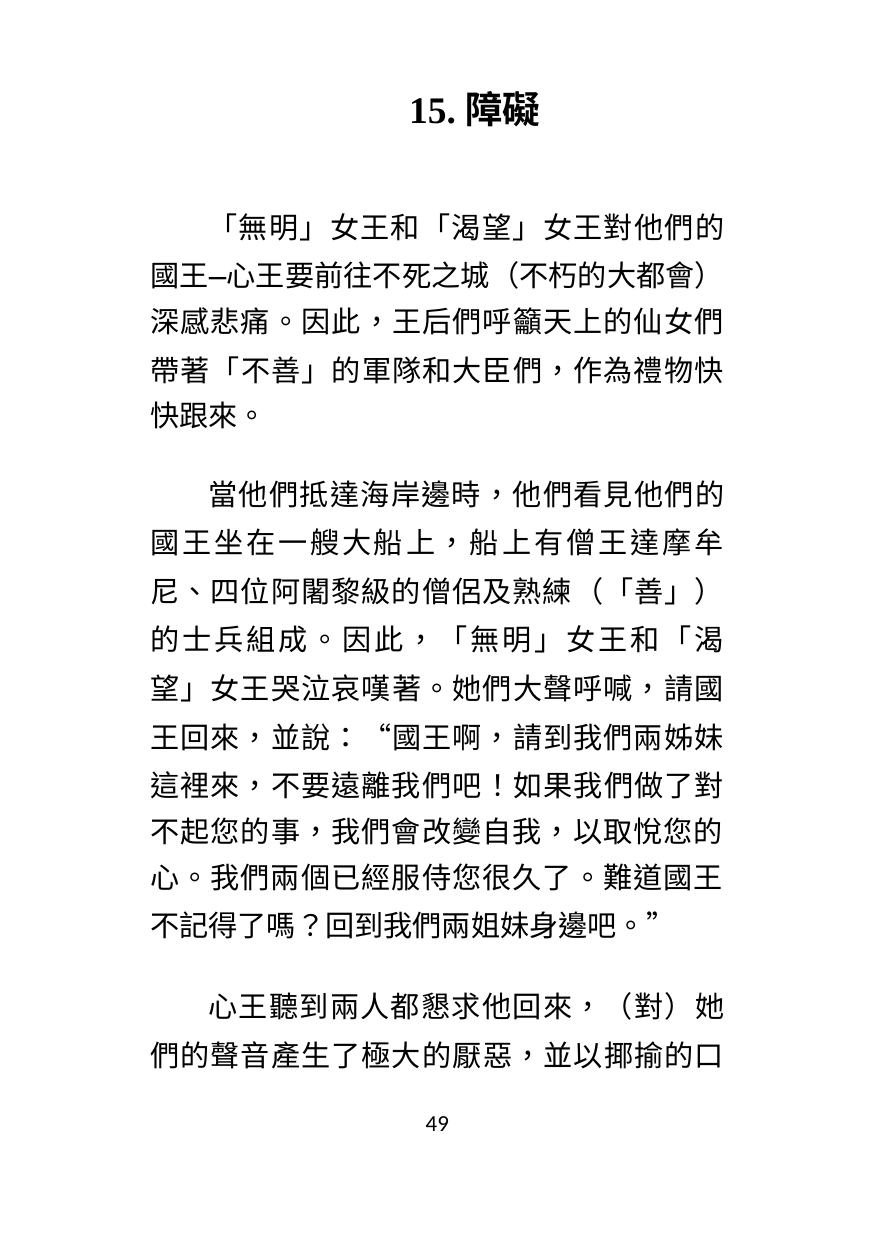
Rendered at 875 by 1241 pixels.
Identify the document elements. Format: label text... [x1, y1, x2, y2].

text 當他們抵達海岸邊時，他們看見他們的國王坐在一艘大船上，船上有僧王達摩牟尼、四位阿闍黎級的僧侶及熟練（「善」）的士兵組成。因此，「無明」女王和「渴望」女王哭泣哀嘆著。她們大聲呼喊，請國王回來，並說：“國王啊，請到我們兩姊妹這裡來，不要遠離我們吧！如果我們做了對不起您的事，我們會改變自我，以取悅您的心。我們兩個已經服侍您很久了。難道國王不記得了嗎？回到我們兩姐妹身邊吧。” [150, 474, 724, 945]
text 心王聽到兩人都懇求他回來，（對）她們的聲音產生了極大的厭惡，並以揶揄的口 [150, 984, 724, 1075]
subtitle 15. 障礙 [150, 88, 724, 132]
text 「無明」女王和「渴望」女王對他們的國王—心王要前往不死之城（不朽的大都會）深感悲痛。因此，王后們呼籲天上的仙女們帶著「不善」的軍隊和大臣們，作為禮物快快跟來。 [150, 204, 724, 435]
